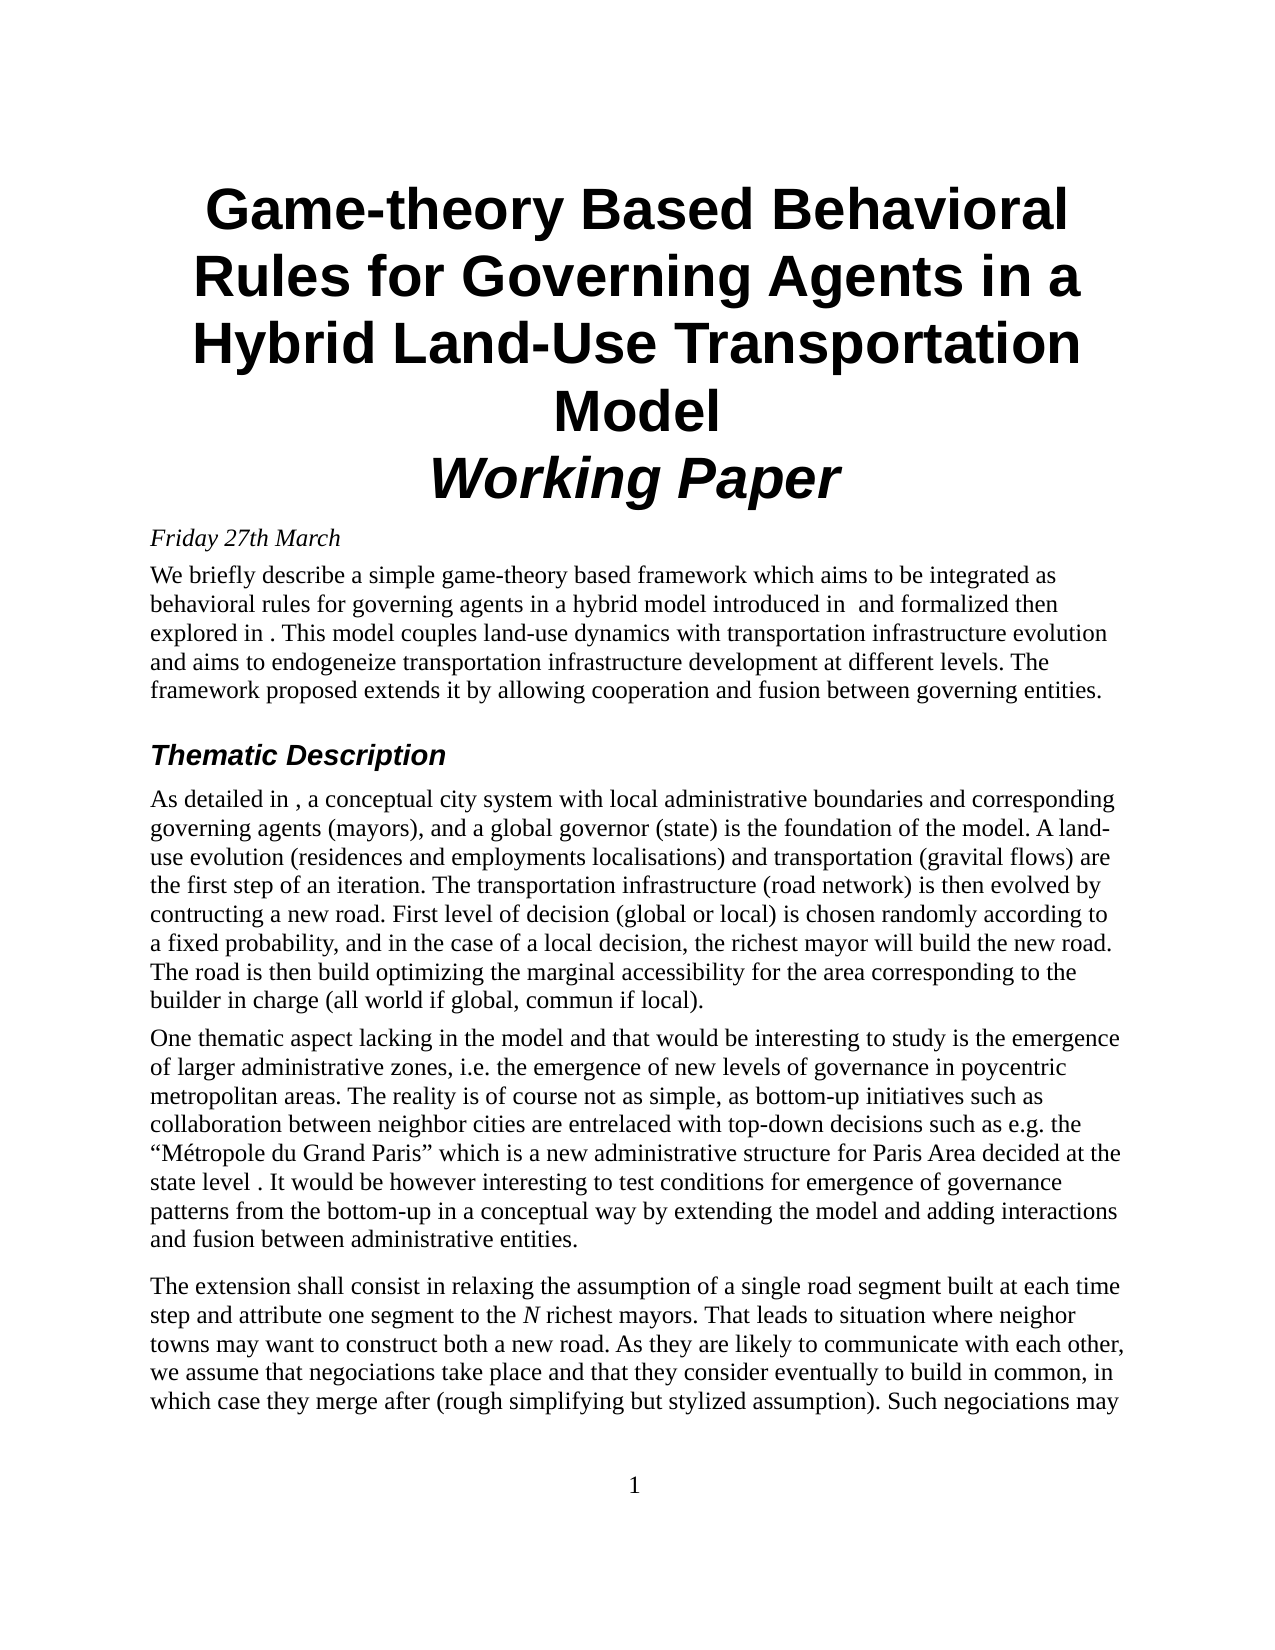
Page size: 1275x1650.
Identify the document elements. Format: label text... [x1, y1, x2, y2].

text We briefly describe a simple game-theory based framework which aims to be integrated as behavioral rules for governing agents in a hybrid model introduced in and formalized then explored in . This model couples land-use dynamics with transportation infrastructure evolution and aims to endogeneize transportation infrastructure development at different levels. The framework proposed extends it by allowing cooperation and fusion between governing entities. [150, 561, 1125, 704]
text Friday 27th March [150, 523, 1125, 552]
text As detailed in , a conceptual city system with local administrative boundaries and corresponding governing agents (mayors), and a global governor (state) is the foundation of the model. A land-use evolution (residences and employments localisations) and transportation (gravital flows) are the first step of an iteration. The transportation infrastructure (road network) is then evolved by contructing a new road. First level of decision (global or local) is chosen randomly according to a fixed probability, and in the case of a local decision, the richest mayor will build the new road. The road is then build optimizing the marginal accessibility for the area corresponding to the builder in charge (all world if global, commun if local). [150, 784, 1125, 1014]
subtitle Thematic Description [150, 738, 1125, 772]
title Game-theory Based Behavioral Rules for Governing Agents in a Hybrid Land-Use Transportation Model Working Paper [150, 175, 1125, 510]
text The extension shall consist in relaxing the assumption of a single road segment built at each time step and attribute one segment to the N richest mayors. That leads to situation where neighor towns may want to construct both a new road. As they are likely to communicate with each other, we assume that negociations take place and that they consider eventually to build in common, in which case they merge after (rough simplifying but stylized assumption). Such negociations may [150, 1271, 1125, 1415]
text One thematic aspect lacking in the model and that would be interesting to study is the emergence of larger administrative zones, i.e. the emergence of new levels of governance in poycentric metropolitan areas. The reality is of course not as simple, as bottom-up initiatives such as collaboration between neighbor cities are entrelaced with top-down decisions such as e.g. the “Métropole du Grand Paris” which is a new administrative structure for Paris Area decided at the state level . It would be however interesting to test conditions for emergence of governance patterns from the bottom-up in a conceptual way by extending the model and adding interactions and fusion between administrative entities. [150, 1023, 1125, 1253]
